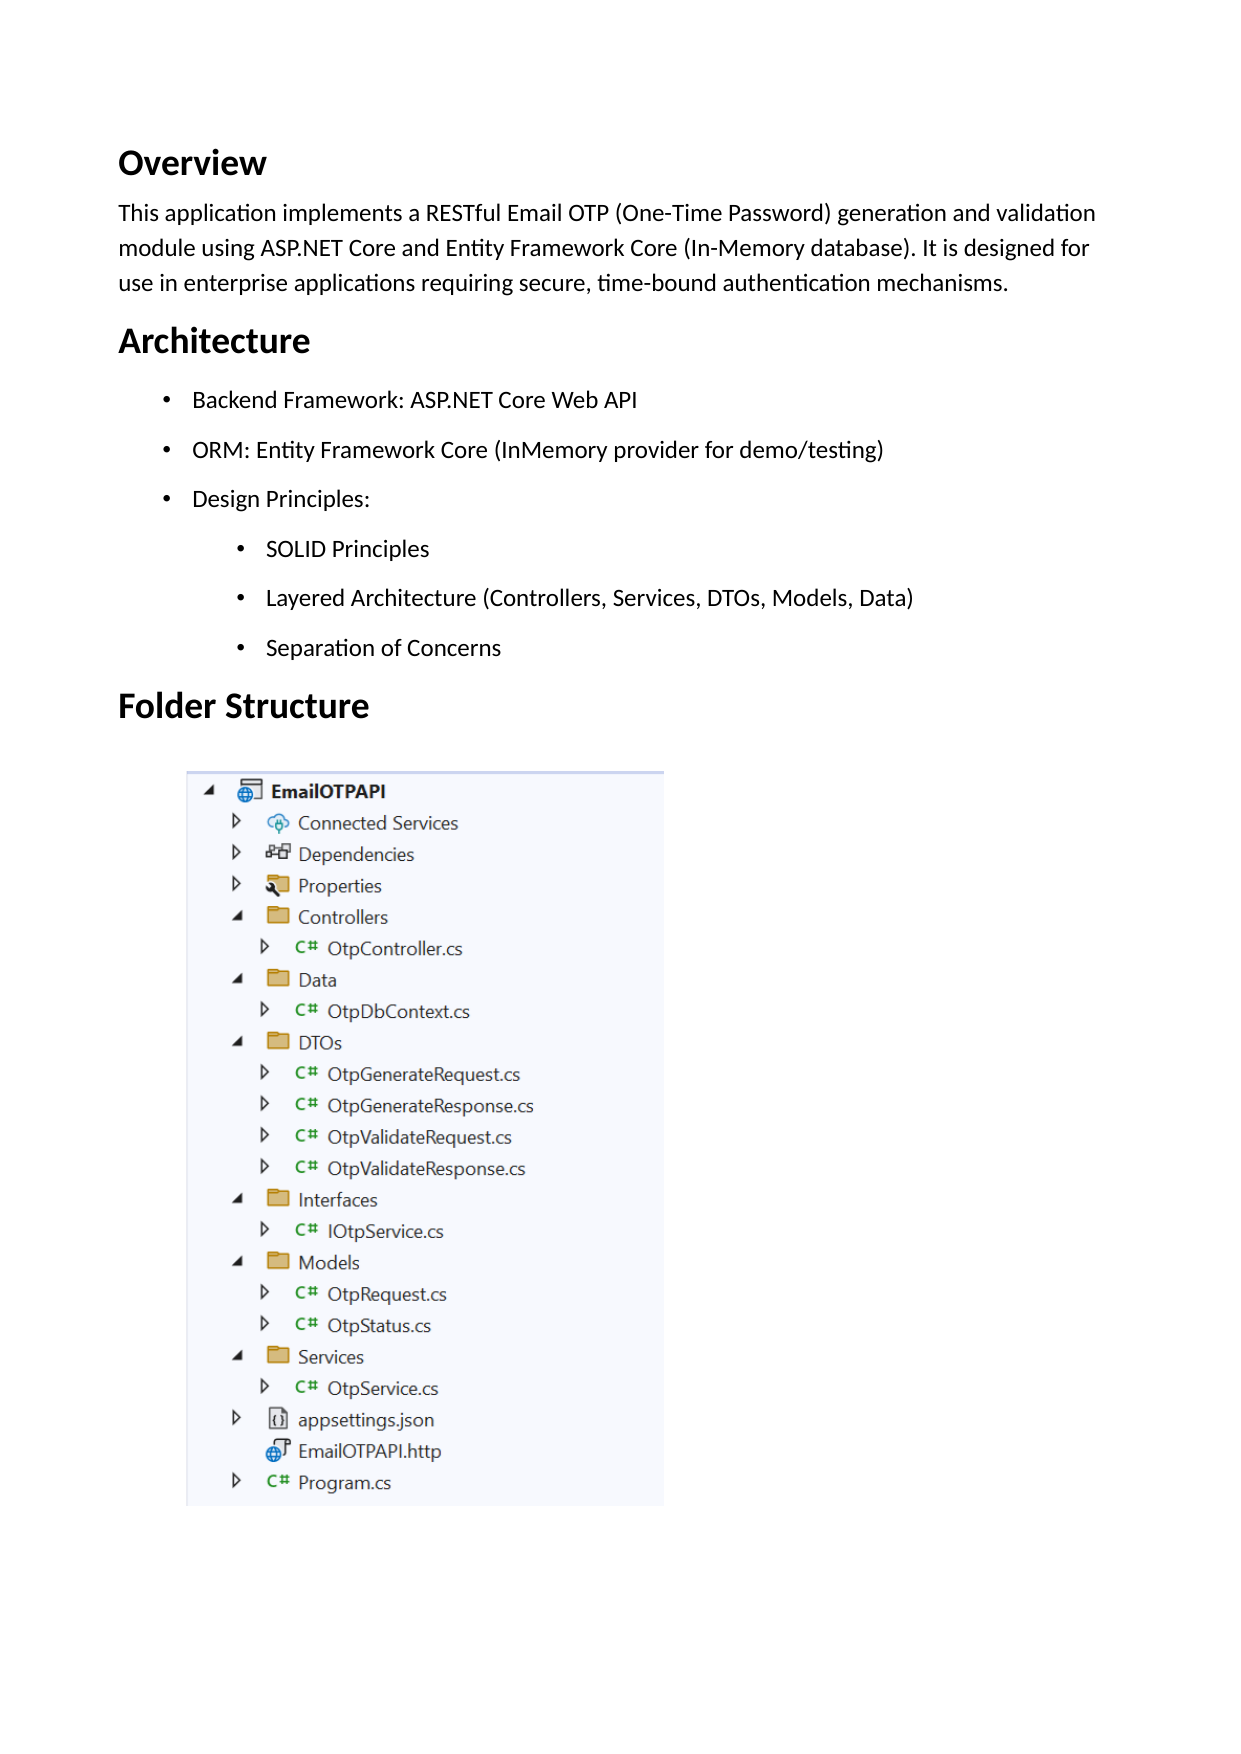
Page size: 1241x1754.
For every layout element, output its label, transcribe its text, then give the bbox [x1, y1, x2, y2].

list Layered Architecture (Controllers, Services, DTOs, Models, Data) [236, 582, 1122, 613]
list SOLID Principles [236, 533, 1122, 563]
subtitle Folder Structure [118, 682, 1122, 727]
text This application implements a RESTful Email OTP (One-Time Password) generation and validation module using ASP.NET Core and Entity Framework Core (In-Memory database). It is designed for use in enterprise applications requiring secure, time-bound authentication mechanisms. [118, 197, 1122, 298]
picture [186, 771, 664, 1506]
subtitle Overview [118, 139, 1122, 185]
list Backend Framework: ASP.NET Core Web API [162, 384, 1122, 415]
list Separation of Concerns [236, 632, 1122, 663]
list ORM: Entity Framework Core (InMemory provider for demo/testing) [162, 434, 1122, 464]
subtitle Architecture [118, 317, 1122, 363]
list Design Principles: [162, 483, 1122, 514]
